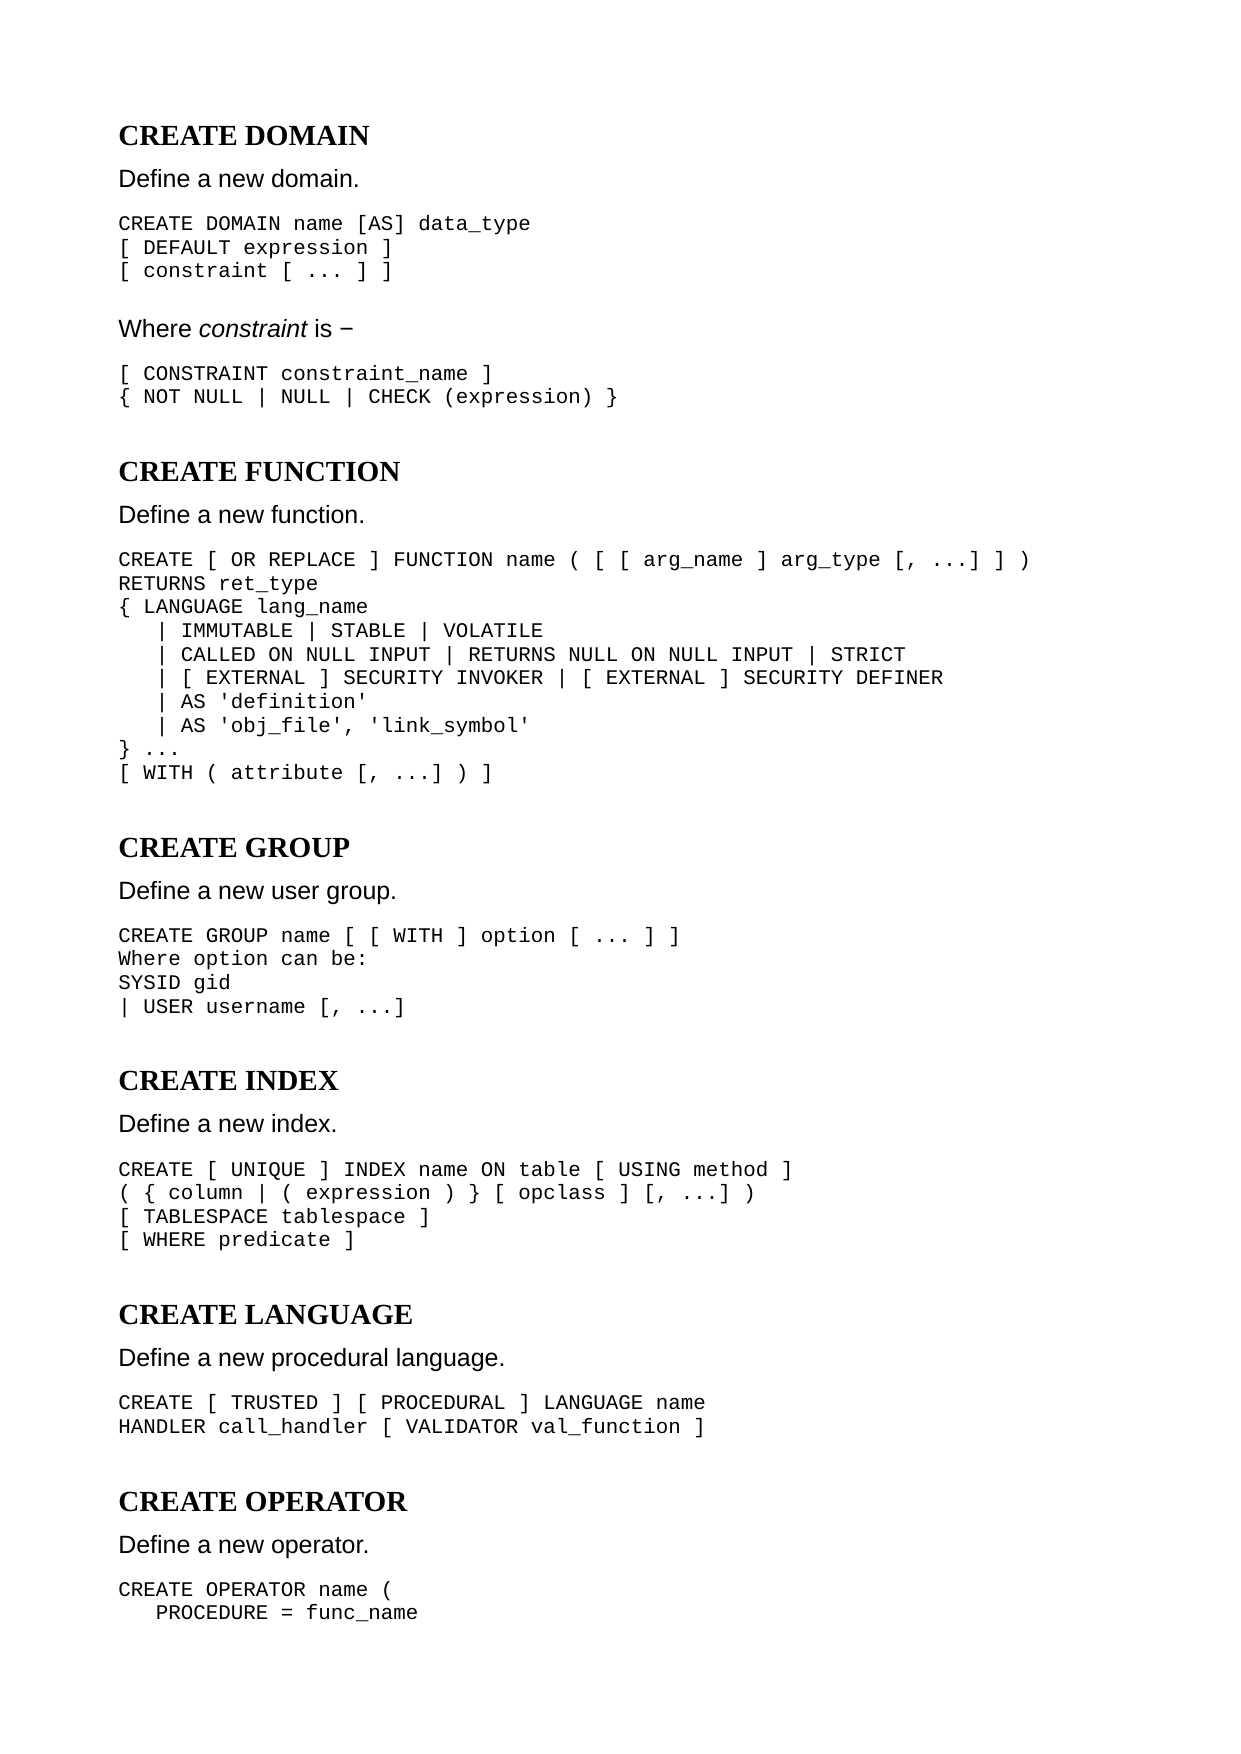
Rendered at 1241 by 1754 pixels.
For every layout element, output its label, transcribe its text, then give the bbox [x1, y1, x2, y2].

text | [ EXTERNAL ] SECURITY INVOKER | [ EXTERNAL ] SECURITY DEFINER [118, 667, 1122, 691]
text Define a new procedural language. [118, 1343, 1122, 1372]
text { NOT NULL | NULL | CHECK (expression) } [118, 386, 1122, 410]
text HANDLER call_handler [ VALIDATOR val_function ] [118, 1416, 1122, 1439]
text CREATE [ UNIQUE ] INDEX name ON table [ USING method ] [118, 1158, 1122, 1182]
subtitle CREATE DOMAIN [118, 118, 1122, 152]
text | AS 'obj_file', 'link_symbol' [118, 715, 1122, 738]
subtitle CREATE INDEX [118, 1063, 1122, 1097]
text [ WITH ( attribute [, ...] ) ] [118, 762, 1122, 786]
text Define a new function. [118, 500, 1122, 529]
subtitle CREATE GROUP [118, 830, 1122, 863]
text | USER username [, ...] [118, 996, 1122, 1019]
text [ TABLESPACE tablespace ] [118, 1206, 1122, 1229]
text [ WHERE predicate ] [118, 1229, 1122, 1253]
text RETURNS ret_type [118, 573, 1122, 596]
text Define a new operator. [118, 1530, 1122, 1558]
text CREATE DOMAIN name [AS] data_type [118, 213, 1122, 237]
text CREATE [ TRUSTED ] [ PROCEDURAL ] LANGUAGE name [118, 1392, 1122, 1416]
text Define a new user group. [118, 876, 1122, 904]
text CREATE [ OR REPLACE ] FUNCTION name ( [ [ arg_name ] arg_type [, ...] ] ) [118, 549, 1122, 573]
text Where constraint is − [118, 314, 1122, 342]
text CREATE GROUP name [ [ WITH ] option [ ... ] ] [118, 925, 1122, 948]
subtitle CREATE LANGUAGE [118, 1297, 1122, 1331]
text CREATE OPERATOR name ( [118, 1579, 1122, 1602]
text Define a new domain. [118, 164, 1122, 193]
subtitle CREATE FUNCTION [118, 454, 1122, 488]
text { LANGUAGE lang_name [118, 596, 1122, 620]
text ( { column | ( expression ) } [ opclass ] [, ...] ) [118, 1182, 1122, 1206]
text PROCEDURE = func_name [118, 1602, 1122, 1626]
text | AS 'definition' [118, 691, 1122, 715]
subtitle CREATE OPERATOR [118, 1484, 1122, 1517]
text SYSID gid [118, 972, 1122, 996]
text [ DEFAULT expression ] [118, 237, 1122, 261]
text | CALLED ON NULL INPUT | RETURNS NULL ON NULL INPUT | STRICT [118, 644, 1122, 667]
text Where option can be: [118, 948, 1122, 972]
text Define a new index. [118, 1109, 1122, 1138]
text [ CONSTRAINT constraint_name ] [118, 363, 1122, 386]
text } ... [118, 738, 1122, 762]
text [ constraint [ ... ] ] [118, 261, 1122, 284]
text | IMMUTABLE | STABLE | VOLATILE [118, 620, 1122, 644]
